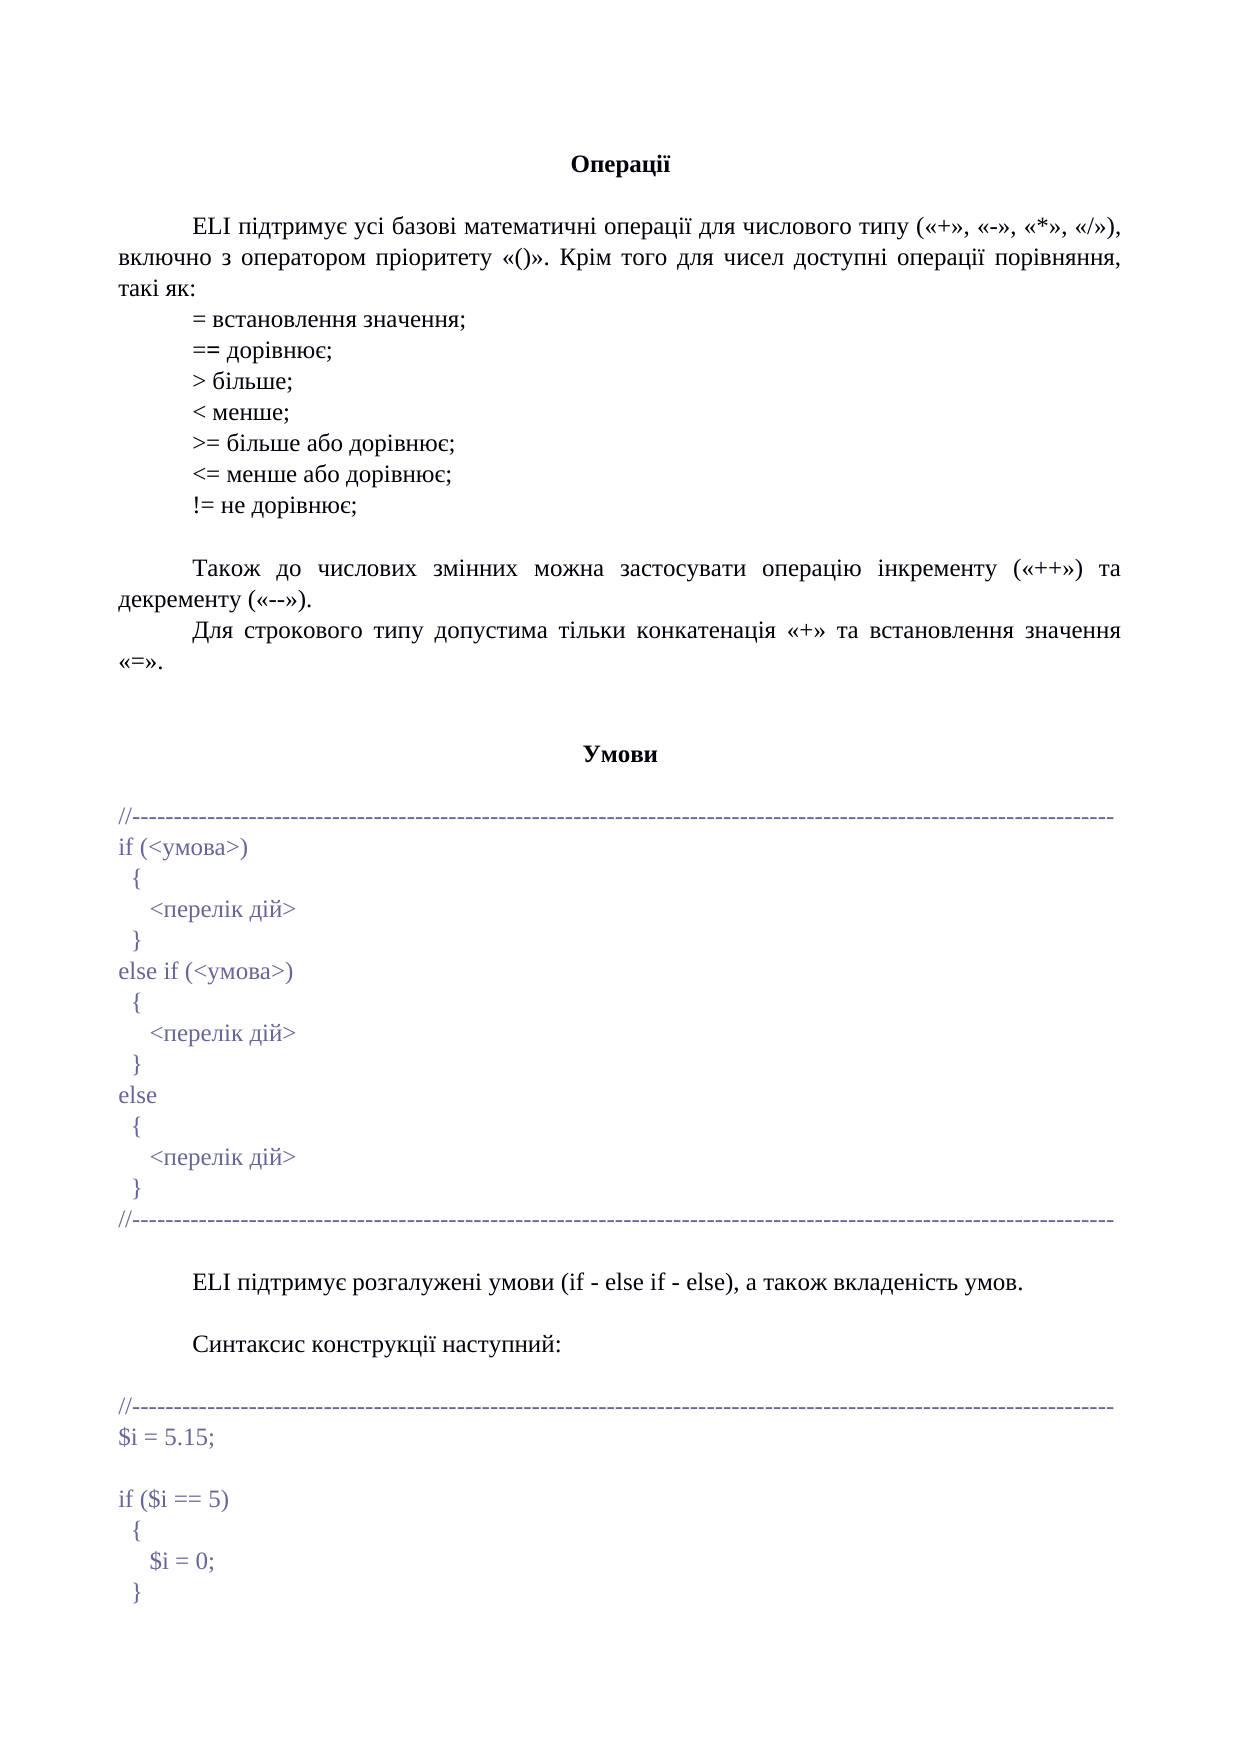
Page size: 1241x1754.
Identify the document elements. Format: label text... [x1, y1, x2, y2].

text { [118, 863, 1122, 892]
text if ($i == 5) [118, 1484, 1122, 1513]
text ELI підтримує розгалужені умови (if - else if - else), а також вкладеність умов. [118, 1267, 1122, 1295]
text == дорівнює; [118, 335, 1122, 364]
text //---------------------------------------------------------------------------------------------------------------------- [118, 801, 1122, 830]
text } [118, 925, 1122, 954]
text Синтаксис конструкції наступний: [118, 1329, 1122, 1357]
text else if (<умова>) [118, 956, 1122, 985]
text <перелік дій> [118, 1018, 1122, 1047]
text != не дорівнює; [118, 491, 1122, 519]
text else [118, 1080, 1122, 1109]
text { [118, 987, 1122, 1016]
text <перелік дій> [118, 894, 1122, 923]
text = встановлення значення; [118, 304, 1122, 333]
text Також до числових змінних можна застосувати операцію інкременту («++») та декременту («--»). [118, 553, 1122, 612]
text Умови [118, 739, 1122, 768]
text } [118, 1577, 1122, 1606]
text //---------------------------------------------------------------------------------------------------------------------- [118, 1204, 1122, 1233]
text if (<умова>) [118, 832, 1122, 861]
text } [118, 1173, 1122, 1202]
text <перелік дій> [118, 1142, 1122, 1171]
text $i = 5.15; [118, 1422, 1122, 1451]
text Для строкового типу допустима тільки конкатенація «+» та встановлення значення «=». [118, 615, 1122, 674]
text < менше; [118, 397, 1122, 426]
text { [118, 1515, 1122, 1544]
text <= менше або дорівнює; [118, 459, 1122, 488]
text { [118, 1111, 1122, 1140]
text ELI підтримує усі базові математичні операції для числового типу («+», «-», «*», «/»), включно з оператором пріоритету «()». Крім того для чисел доступні операції порівняння, такі як: [118, 211, 1122, 302]
text Операції [118, 149, 1122, 178]
text $i = 0; [118, 1546, 1122, 1575]
text >= більше або дорівнює; [118, 428, 1122, 457]
text //---------------------------------------------------------------------------------------------------------------------- [118, 1391, 1122, 1419]
text } [118, 1049, 1122, 1078]
text > більше; [118, 366, 1122, 395]
